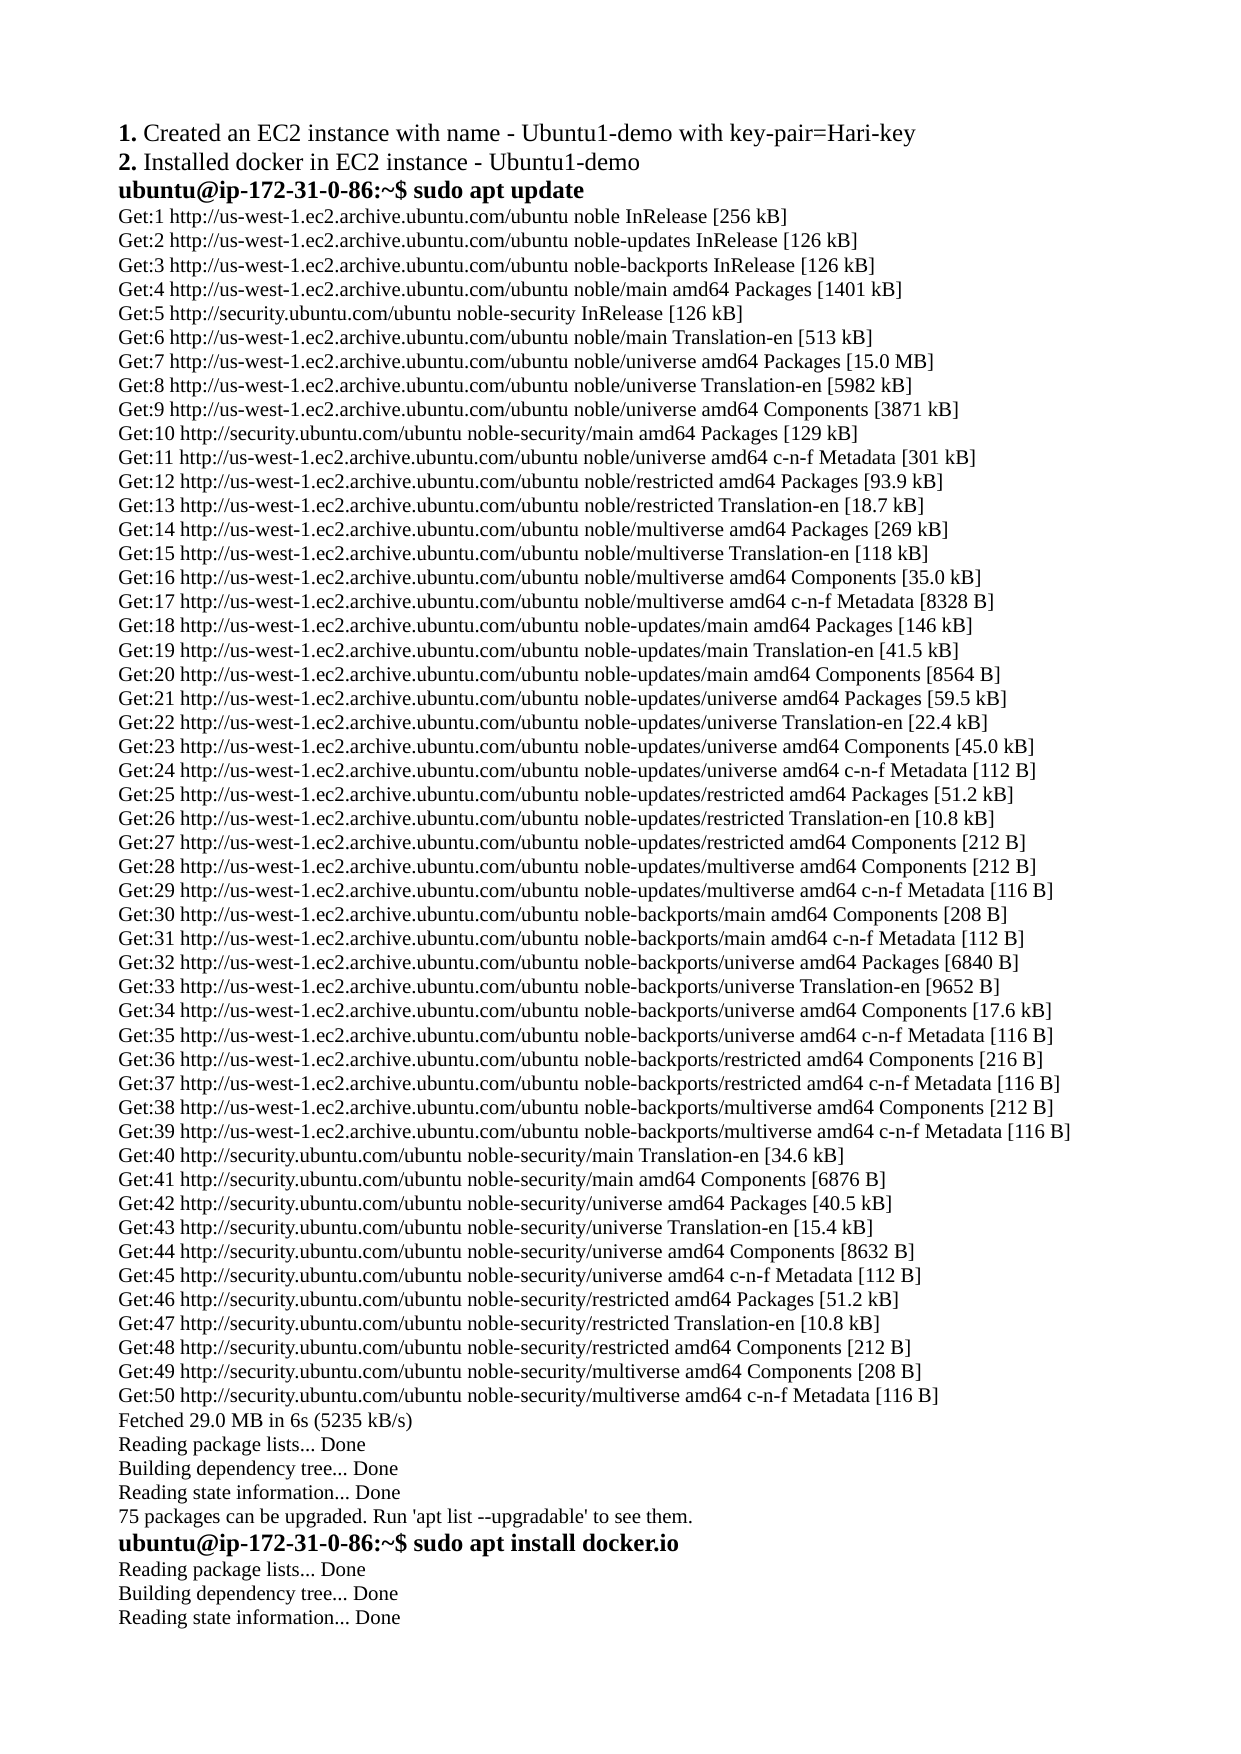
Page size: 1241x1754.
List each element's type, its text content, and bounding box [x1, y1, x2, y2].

text Get:13 http://us-west-1.ec2.archive.ubuntu.com/ubuntu noble/restricted Translation-en [18.7 kB] [118, 493, 1122, 517]
text 2. Installed docker in EC2 instance - Ubuntu1-demo [118, 147, 1122, 176]
text Get:43 http://security.ubuntu.com/ubuntu noble-security/universe Translation-en [15.4 kB] [118, 1215, 1122, 1239]
text Get:24 http://us-west-1.ec2.archive.ubuntu.com/ubuntu noble-updates/universe amd64 c-n-f Metadata [112 B] [118, 758, 1122, 782]
text Get:17 http://us-west-1.ec2.archive.ubuntu.com/ubuntu noble/multiverse amd64 c-n-f Metadata [8328 B] [118, 589, 1122, 613]
text Get:25 http://us-west-1.ec2.archive.ubuntu.com/ubuntu noble-updates/restricted amd64 Packages [51.2 kB] [118, 782, 1122, 806]
text Get:33 http://us-west-1.ec2.archive.ubuntu.com/ubuntu noble-backports/universe Translation-en [9652 B] [118, 974, 1122, 998]
text Get:40 http://security.ubuntu.com/ubuntu noble-security/main Translation-en [34.6 kB] [118, 1143, 1122, 1167]
text Get:3 http://us-west-1.ec2.archive.ubuntu.com/ubuntu noble-backports InRelease [126 kB] [118, 252, 1122, 277]
text Get:11 http://us-west-1.ec2.archive.ubuntu.com/ubuntu noble/universe amd64 c-n-f Metadata [301 kB] [118, 445, 1122, 469]
text Building dependency tree... Done [118, 1581, 1122, 1605]
text Get:5 http://security.ubuntu.com/ubuntu noble-security InRelease [126 kB] [118, 301, 1122, 325]
text Get:41 http://security.ubuntu.com/ubuntu noble-security/main amd64 Components [6876 B] [118, 1167, 1122, 1191]
text Get:42 http://security.ubuntu.com/ubuntu noble-security/universe amd64 Packages [40.5 kB] [118, 1191, 1122, 1215]
text Reading package lists... Done [118, 1557, 1122, 1581]
text Get:6 http://us-west-1.ec2.archive.ubuntu.com/ubuntu noble/main Translation-en [513 kB] [118, 325, 1122, 349]
text Get:1 http://us-west-1.ec2.archive.ubuntu.com/ubuntu noble InRelease [256 kB] [118, 204, 1122, 228]
text Get:26 http://us-west-1.ec2.archive.ubuntu.com/ubuntu noble-updates/restricted Translation-en [10.8 kB] [118, 806, 1122, 830]
text Get:18 http://us-west-1.ec2.archive.ubuntu.com/ubuntu noble-updates/main amd64 Packages [146 kB] [118, 613, 1122, 637]
text 75 packages can be upgraded. Run 'apt list --upgradable' to see them. [118, 1504, 1122, 1528]
text Get:12 http://us-west-1.ec2.archive.ubuntu.com/ubuntu noble/restricted amd64 Packages [93.9 kB] [118, 469, 1122, 493]
text Get:45 http://security.ubuntu.com/ubuntu noble-security/universe amd64 c-n-f Metadata [112 B] [118, 1263, 1122, 1287]
text Get:23 http://us-west-1.ec2.archive.ubuntu.com/ubuntu noble-updates/universe amd64 Components [45.0 kB] [118, 734, 1122, 758]
text Get:27 http://us-west-1.ec2.archive.ubuntu.com/ubuntu noble-updates/restricted amd64 Components [212 B] [118, 830, 1122, 854]
text Reading state information... Done [118, 1605, 1122, 1629]
text Get:34 http://us-west-1.ec2.archive.ubuntu.com/ubuntu noble-backports/universe amd64 Components [17.6 kB] [118, 998, 1122, 1022]
text Get:31 http://us-west-1.ec2.archive.ubuntu.com/ubuntu noble-backports/main amd64 c-n-f Metadata [112 B] [118, 926, 1122, 950]
text Get:28 http://us-west-1.ec2.archive.ubuntu.com/ubuntu noble-updates/multiverse amd64 Components [212 B] [118, 854, 1122, 878]
text Get:50 http://security.ubuntu.com/ubuntu noble-security/multiverse amd64 c-n-f Metadata [116 B] [118, 1383, 1122, 1407]
text Get:10 http://security.ubuntu.com/ubuntu noble-security/main amd64 Packages [129 kB] [118, 421, 1122, 445]
text Get:49 http://security.ubuntu.com/ubuntu noble-security/multiverse amd64 Components [208 B] [118, 1359, 1122, 1383]
text ubuntu@ip-172-31-0-86:~$ sudo apt update [118, 176, 1122, 204]
text Get:47 http://security.ubuntu.com/ubuntu noble-security/restricted Translation-en [10.8 kB] [118, 1311, 1122, 1335]
text Get:35 http://us-west-1.ec2.archive.ubuntu.com/ubuntu noble-backports/universe amd64 c-n-f Metadata [116 B] [118, 1022, 1122, 1047]
text Get:21 http://us-west-1.ec2.archive.ubuntu.com/ubuntu noble-updates/universe amd64 Packages [59.5 kB] [118, 686, 1122, 710]
text Get:32 http://us-west-1.ec2.archive.ubuntu.com/ubuntu noble-backports/universe amd64 Packages [6840 B] [118, 950, 1122, 974]
text Get:37 http://us-west-1.ec2.archive.ubuntu.com/ubuntu noble-backports/restricted amd64 c-n-f Metadata [116 B] [118, 1071, 1122, 1095]
text Get:20 http://us-west-1.ec2.archive.ubuntu.com/ubuntu noble-updates/main amd64 Components [8564 B] [118, 662, 1122, 686]
text Get:39 http://us-west-1.ec2.archive.ubuntu.com/ubuntu noble-backports/multiverse amd64 c-n-f Metadata [116 B] [118, 1119, 1122, 1143]
text Reading package lists... Done [118, 1432, 1122, 1456]
text Get:19 http://us-west-1.ec2.archive.ubuntu.com/ubuntu noble-updates/main Translation-en [41.5 kB] [118, 637, 1122, 662]
text Get:46 http://security.ubuntu.com/ubuntu noble-security/restricted amd64 Packages [51.2 kB] [118, 1287, 1122, 1311]
text Get:36 http://us-west-1.ec2.archive.ubuntu.com/ubuntu noble-backports/restricted amd64 Components [216 B] [118, 1047, 1122, 1071]
text Get:48 http://security.ubuntu.com/ubuntu noble-security/restricted amd64 Components [212 B] [118, 1335, 1122, 1359]
text Get:14 http://us-west-1.ec2.archive.ubuntu.com/ubuntu noble/multiverse amd64 Packages [269 kB] [118, 517, 1122, 541]
text Get:30 http://us-west-1.ec2.archive.ubuntu.com/ubuntu noble-backports/main amd64 Components [208 B] [118, 902, 1122, 926]
text 1. Created an EC2 instance with name - Ubuntu1-demo with key-pair=Hari-key [118, 118, 1122, 147]
text Get:8 http://us-west-1.ec2.archive.ubuntu.com/ubuntu noble/universe Translation-en [5982 kB] [118, 373, 1122, 397]
text Get:9 http://us-west-1.ec2.archive.ubuntu.com/ubuntu noble/universe amd64 Components [3871 kB] [118, 397, 1122, 421]
text Building dependency tree... Done [118, 1456, 1122, 1480]
text Get:29 http://us-west-1.ec2.archive.ubuntu.com/ubuntu noble-updates/multiverse amd64 c-n-f Metadata [116 B] [118, 878, 1122, 902]
text ubuntu@ip-172-31-0-86:~$ sudo apt install docker.io [118, 1528, 1122, 1557]
text Get:38 http://us-west-1.ec2.archive.ubuntu.com/ubuntu noble-backports/multiverse amd64 Components [212 B] [118, 1095, 1122, 1119]
text Fetched 29.0 MB in 6s (5235 kB/s) [118, 1407, 1122, 1432]
text Get:44 http://security.ubuntu.com/ubuntu noble-security/universe amd64 Components [8632 B] [118, 1239, 1122, 1263]
text Get:16 http://us-west-1.ec2.archive.ubuntu.com/ubuntu noble/multiverse amd64 Components [35.0 kB] [118, 565, 1122, 589]
text Get:7 http://us-west-1.ec2.archive.ubuntu.com/ubuntu noble/universe amd64 Packages [15.0 MB] [118, 349, 1122, 373]
text Reading state information... Done [118, 1480, 1122, 1504]
text Get:15 http://us-west-1.ec2.archive.ubuntu.com/ubuntu noble/multiverse Translation-en [118 kB] [118, 541, 1122, 565]
text Get:4 http://us-west-1.ec2.archive.ubuntu.com/ubuntu noble/main amd64 Packages [1401 kB] [118, 277, 1122, 301]
text Get:22 http://us-west-1.ec2.archive.ubuntu.com/ubuntu noble-updates/universe Translation-en [22.4 kB] [118, 710, 1122, 734]
text Get:2 http://us-west-1.ec2.archive.ubuntu.com/ubuntu noble-updates InRelease [126 kB] [118, 228, 1122, 252]
